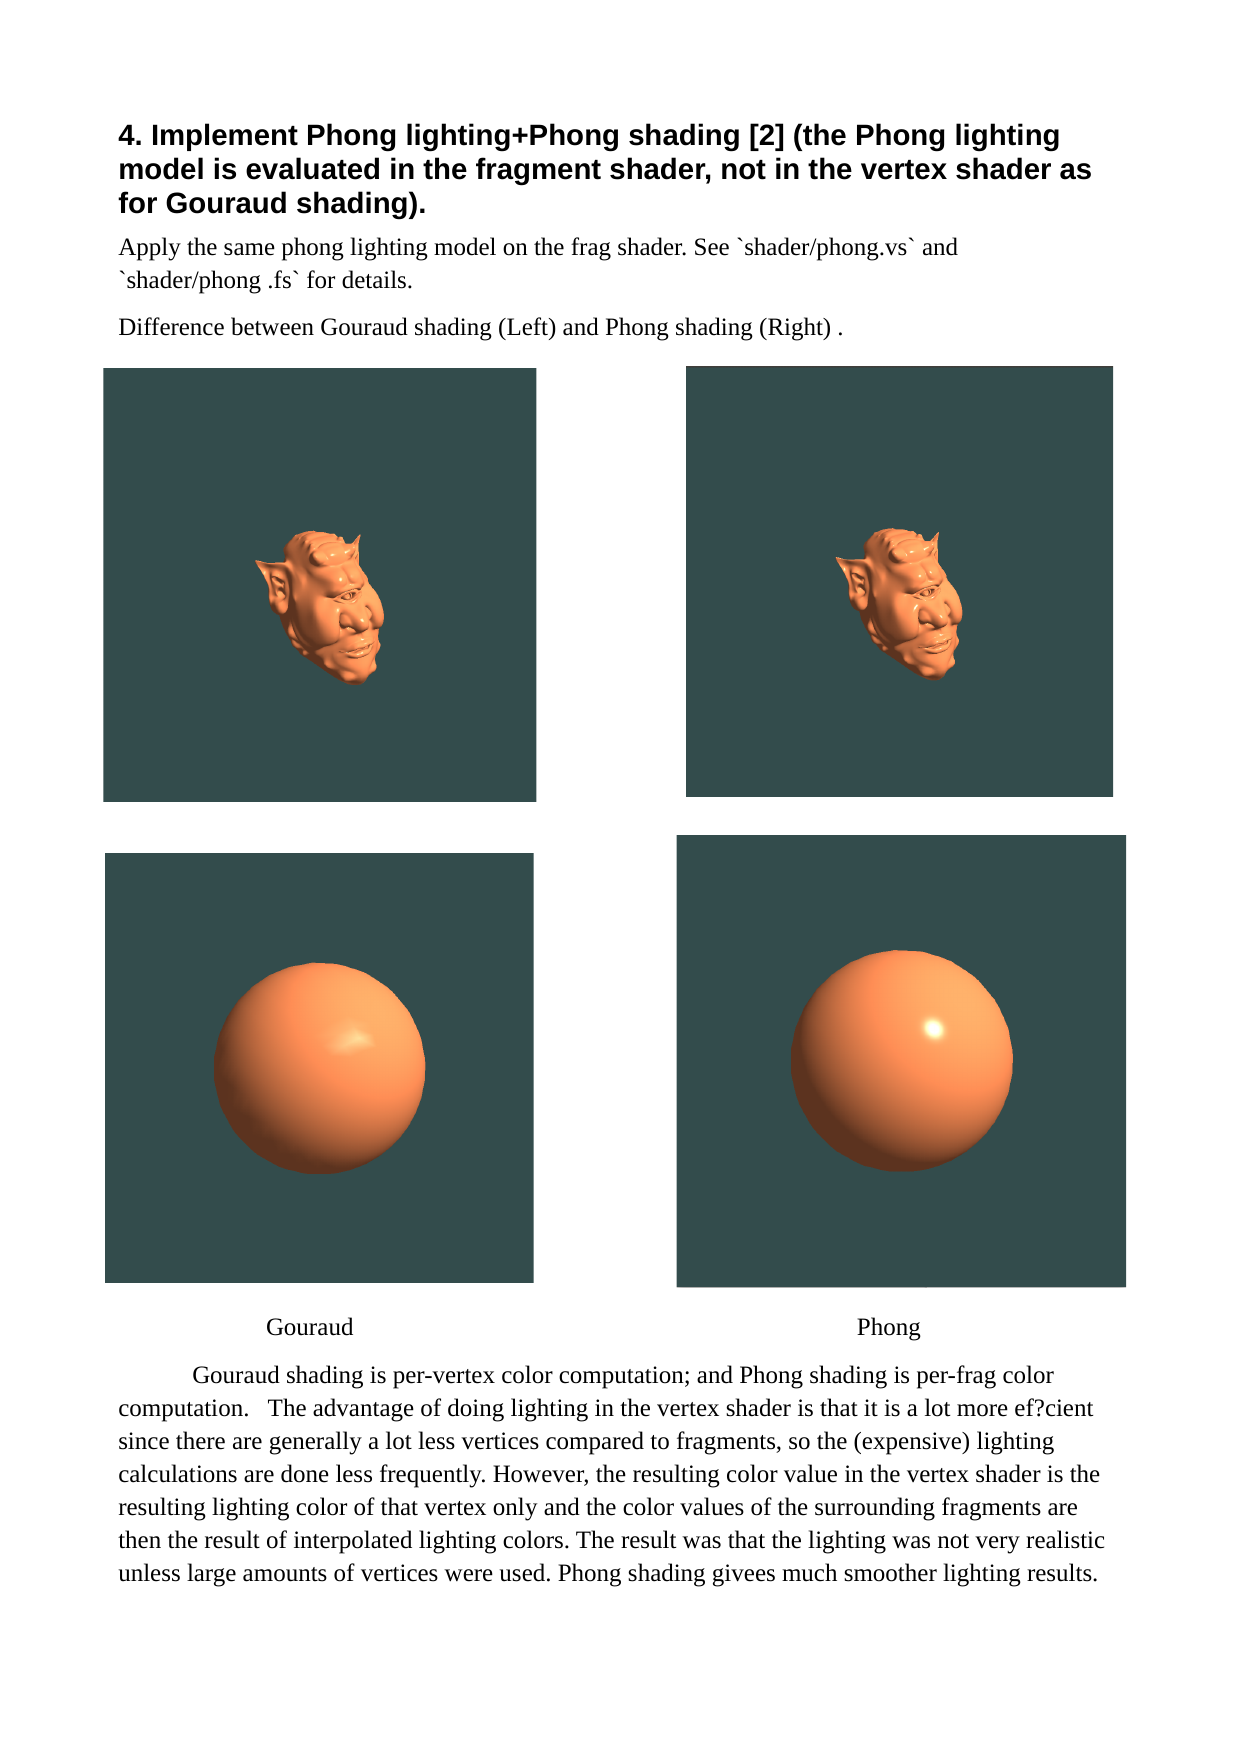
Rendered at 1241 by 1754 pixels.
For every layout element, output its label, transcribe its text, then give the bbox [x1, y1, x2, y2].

text Gouraud shading is per-vertex color computation; and Phong shading is per-frag color computation. The advantage of doing lighting in the vertex shader is that it is a lot more ef?cient since there are generally a lot less vertices compared to fragments, so the (expensive) lighting calculations are done less frequently. However, the resulting color value in the vertex shader is the resulting lighting color of that vertex only and the color values of the surrounding fragments are then the result of interpolated lighting colors. The result was that the lighting was not very realistic unless large amounts of vertices were used. Phong shading givees much smoother lighting results. [118, 1360, 1122, 1587]
picture [103, 368, 537, 802]
picture [686, 366, 1114, 797]
picture [105, 853, 534, 1283]
text Gouraud Phong [118, 1312, 1122, 1341]
picture [676, 835, 1127, 1288]
subtitle 4. Implement Phong lighting+Phong shading [2] (the Phong lighting model is evaluated in the fragment shader, not in the vertex shader as for Gouraud shading). [118, 118, 1122, 219]
text Apply the same phong lighting model on the frag shader. See `shader/phong.vs` and `shader/phong .fs` for details. [118, 232, 1122, 294]
text Difference between Gouraud shading (Left) and Phong shading (Right) . [118, 312, 1122, 341]
